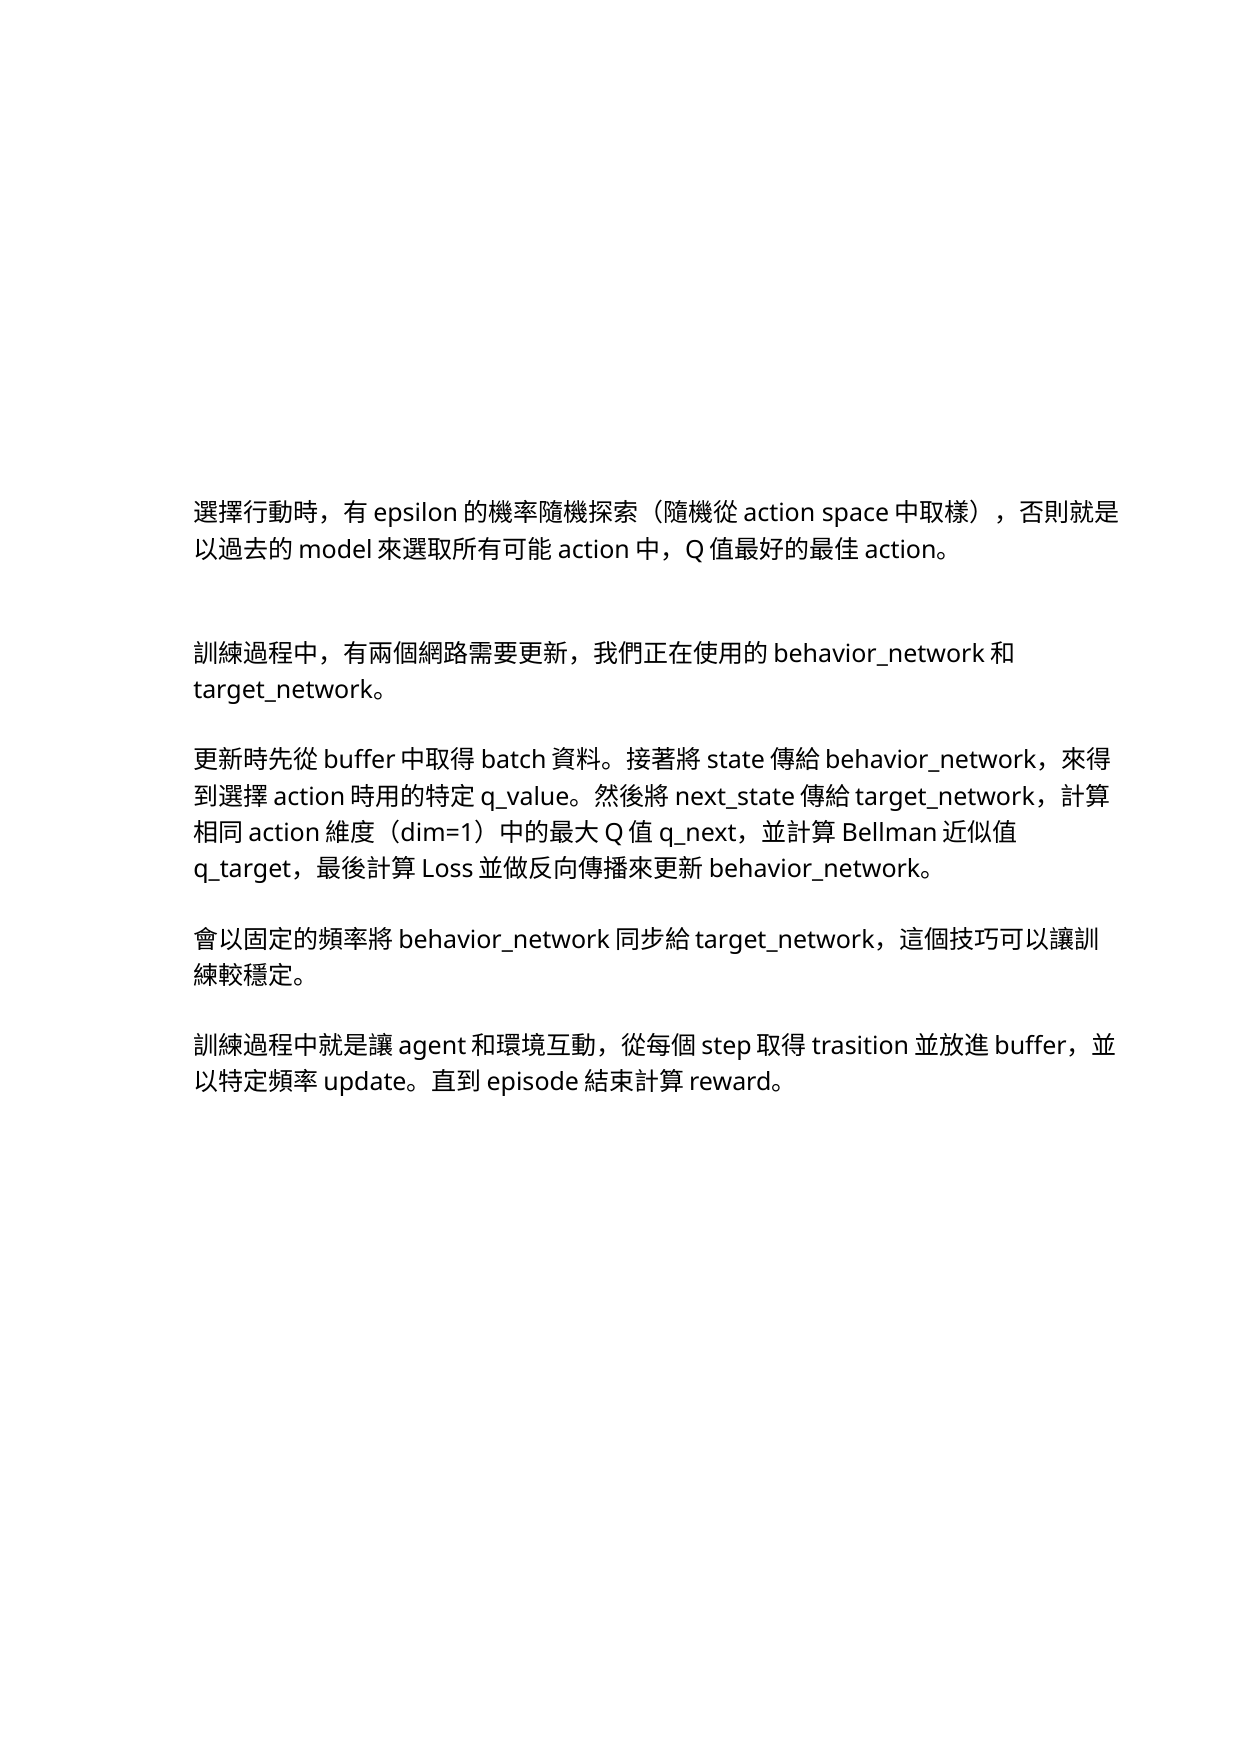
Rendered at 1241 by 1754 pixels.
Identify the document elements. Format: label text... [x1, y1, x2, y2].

list 選擇行動時，有epsilon的機率隨機探索（隨機從action space中取樣），否則就是以過去的model來選取所有可能action中，Q值最好的最佳action。 訓練過程中，有兩個網路需要更新，我們正在使用的behavior_network和target_network。 更新時先從buffer中取得batch資料。接著將state傳給behavior_network，來得到選擇action時用的特定q_value。然後將next_state傳給target_network，計算相同action維度（dim=1）中的最大Q值q_next，並計算Bellman近似值q_target，最後計算Loss並做反向傳播來更新behavior_network。 會以固定的頻率將behavior_network同步給target_network，這個技巧可以讓訓練較穩定。 訓練過程中就是讓agent和環境互動，從每個step取得trasition並放進buffer，並以特定頻率update。直到episode結束計算reward。 [156, 118, 1122, 1098]
